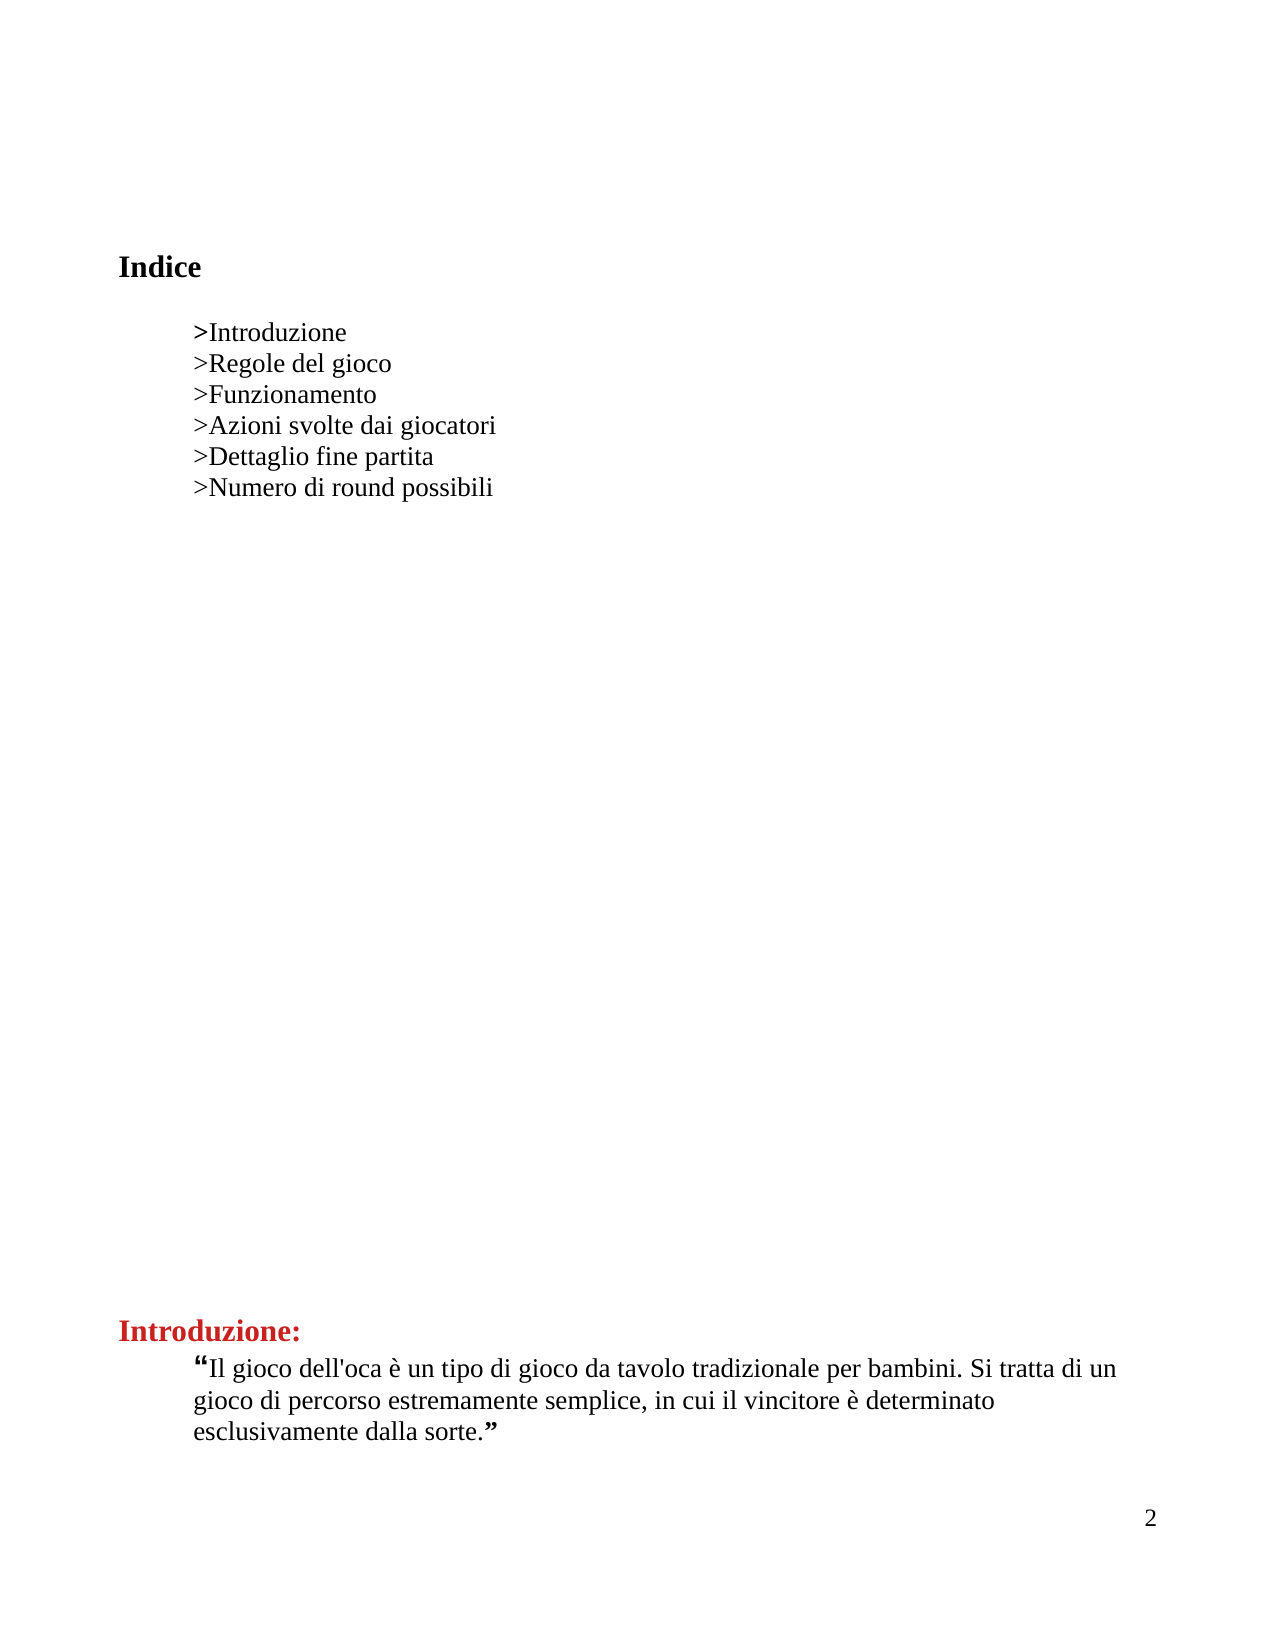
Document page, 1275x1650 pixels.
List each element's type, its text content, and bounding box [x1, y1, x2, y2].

text Introduzione: [118, 1312, 1157, 1348]
text >Introduzione [118, 316, 1157, 347]
text “Il gioco dell'oca è un tipo di gioco da tavolo tradizionale per bambini. Si tratta di un gioco di percorso estremamente semplice, in cui il vincitore è determinato esclusivamente dalla sorte.” [118, 1348, 1157, 1447]
text Indice [118, 249, 1157, 285]
text >Funzionamento [118, 378, 1157, 409]
text >Azioni svolte dai giocatori [118, 409, 1157, 440]
text >Numero di round possibili [118, 472, 1157, 503]
text >Regole del gioco [118, 347, 1157, 378]
text >Dettaglio fine partita [118, 440, 1157, 472]
